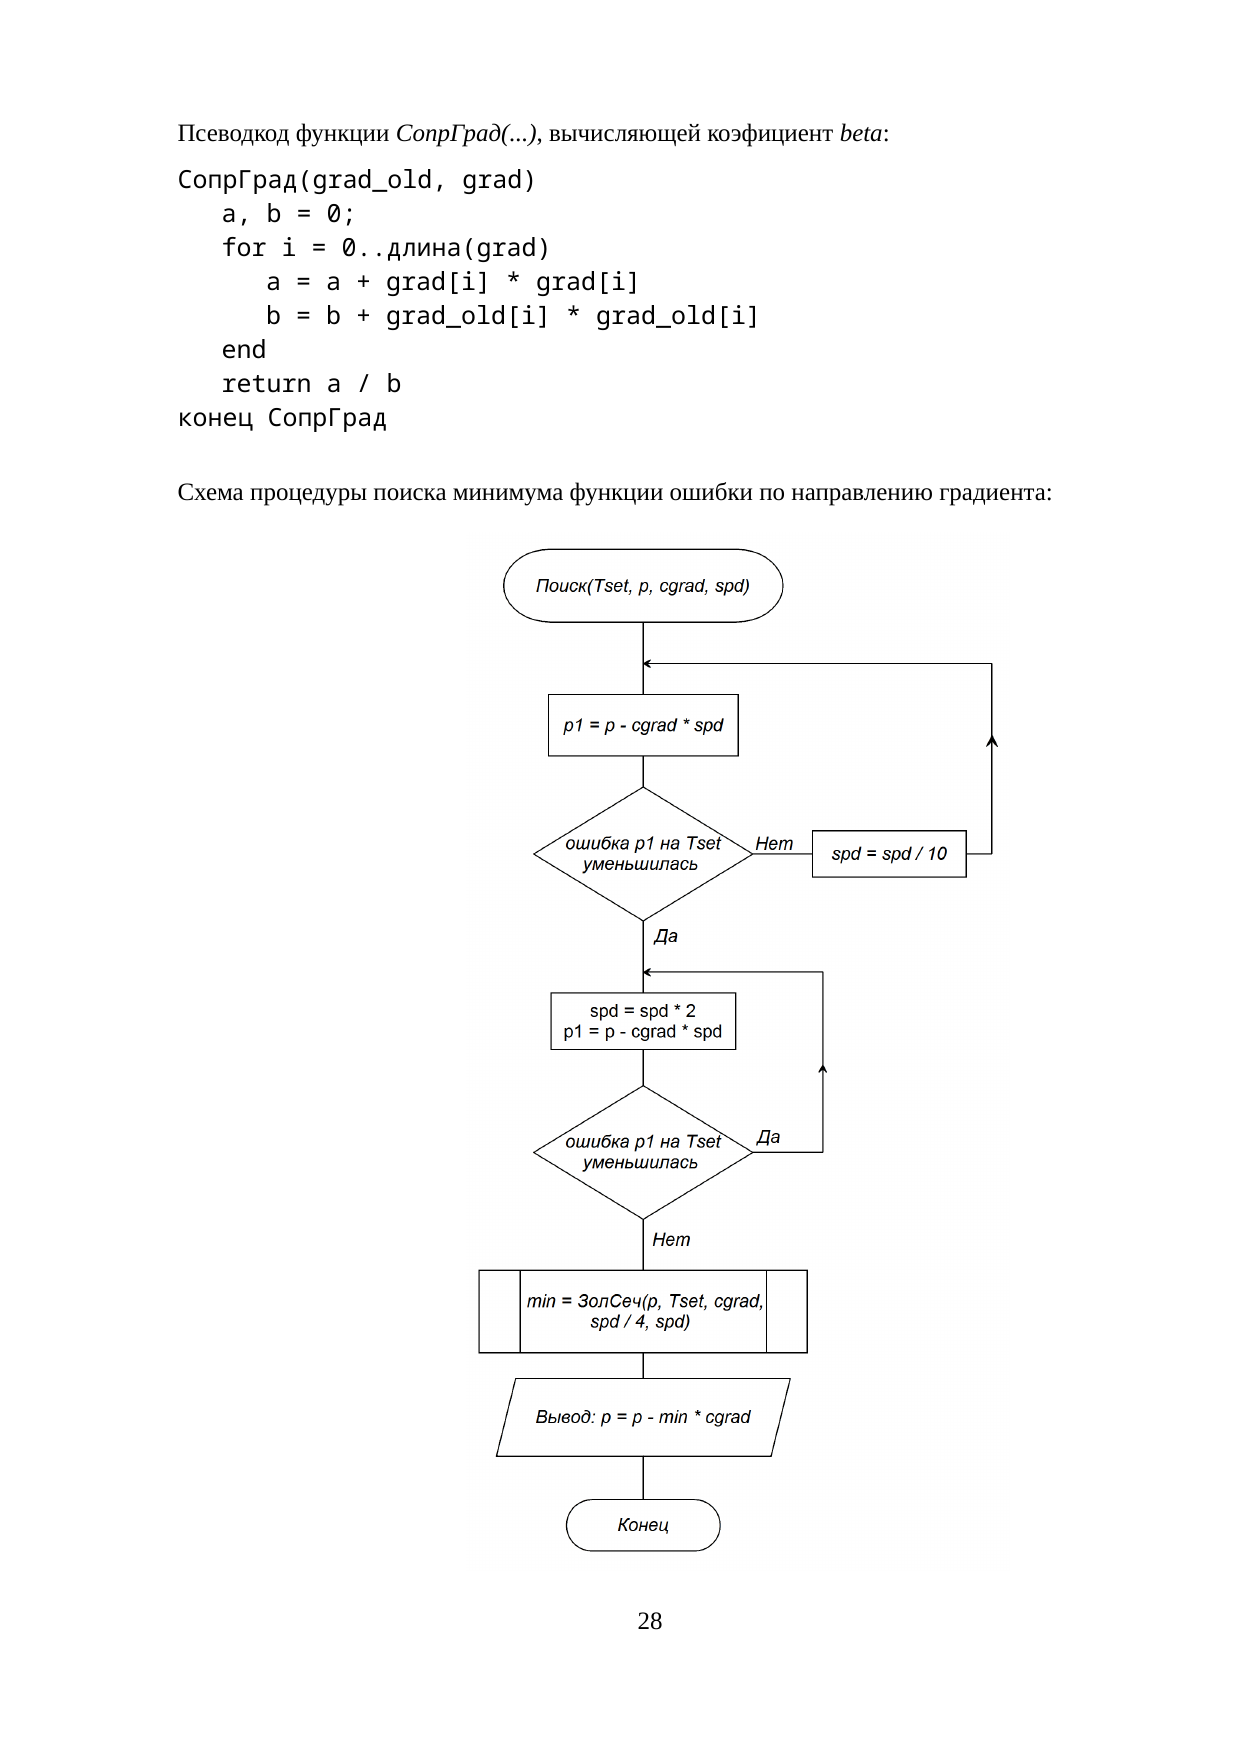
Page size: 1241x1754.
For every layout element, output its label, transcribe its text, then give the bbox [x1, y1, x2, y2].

text Схема процедуры поиска минимума функции ошибки по направлению градиента: [177, 477, 1122, 506]
text end [177, 332, 1122, 366]
text a = a + grad[i] * grad[i] [177, 263, 1122, 297]
text конец СопрГрад [177, 400, 1122, 434]
text a, b = 0; [177, 195, 1122, 229]
text СопрГрад(grad_old, grad) [177, 161, 1122, 195]
picture [466, 532, 1010, 1571]
text return a / b [177, 366, 1122, 400]
text Псеводкод функции СопрГрад(...), вычисляющей коэфициент beta: [177, 118, 1122, 147]
text for i = 0..длина(grad) [177, 229, 1122, 263]
text b = b + grad_old[i] * grad_old[i] [177, 297, 1122, 332]
